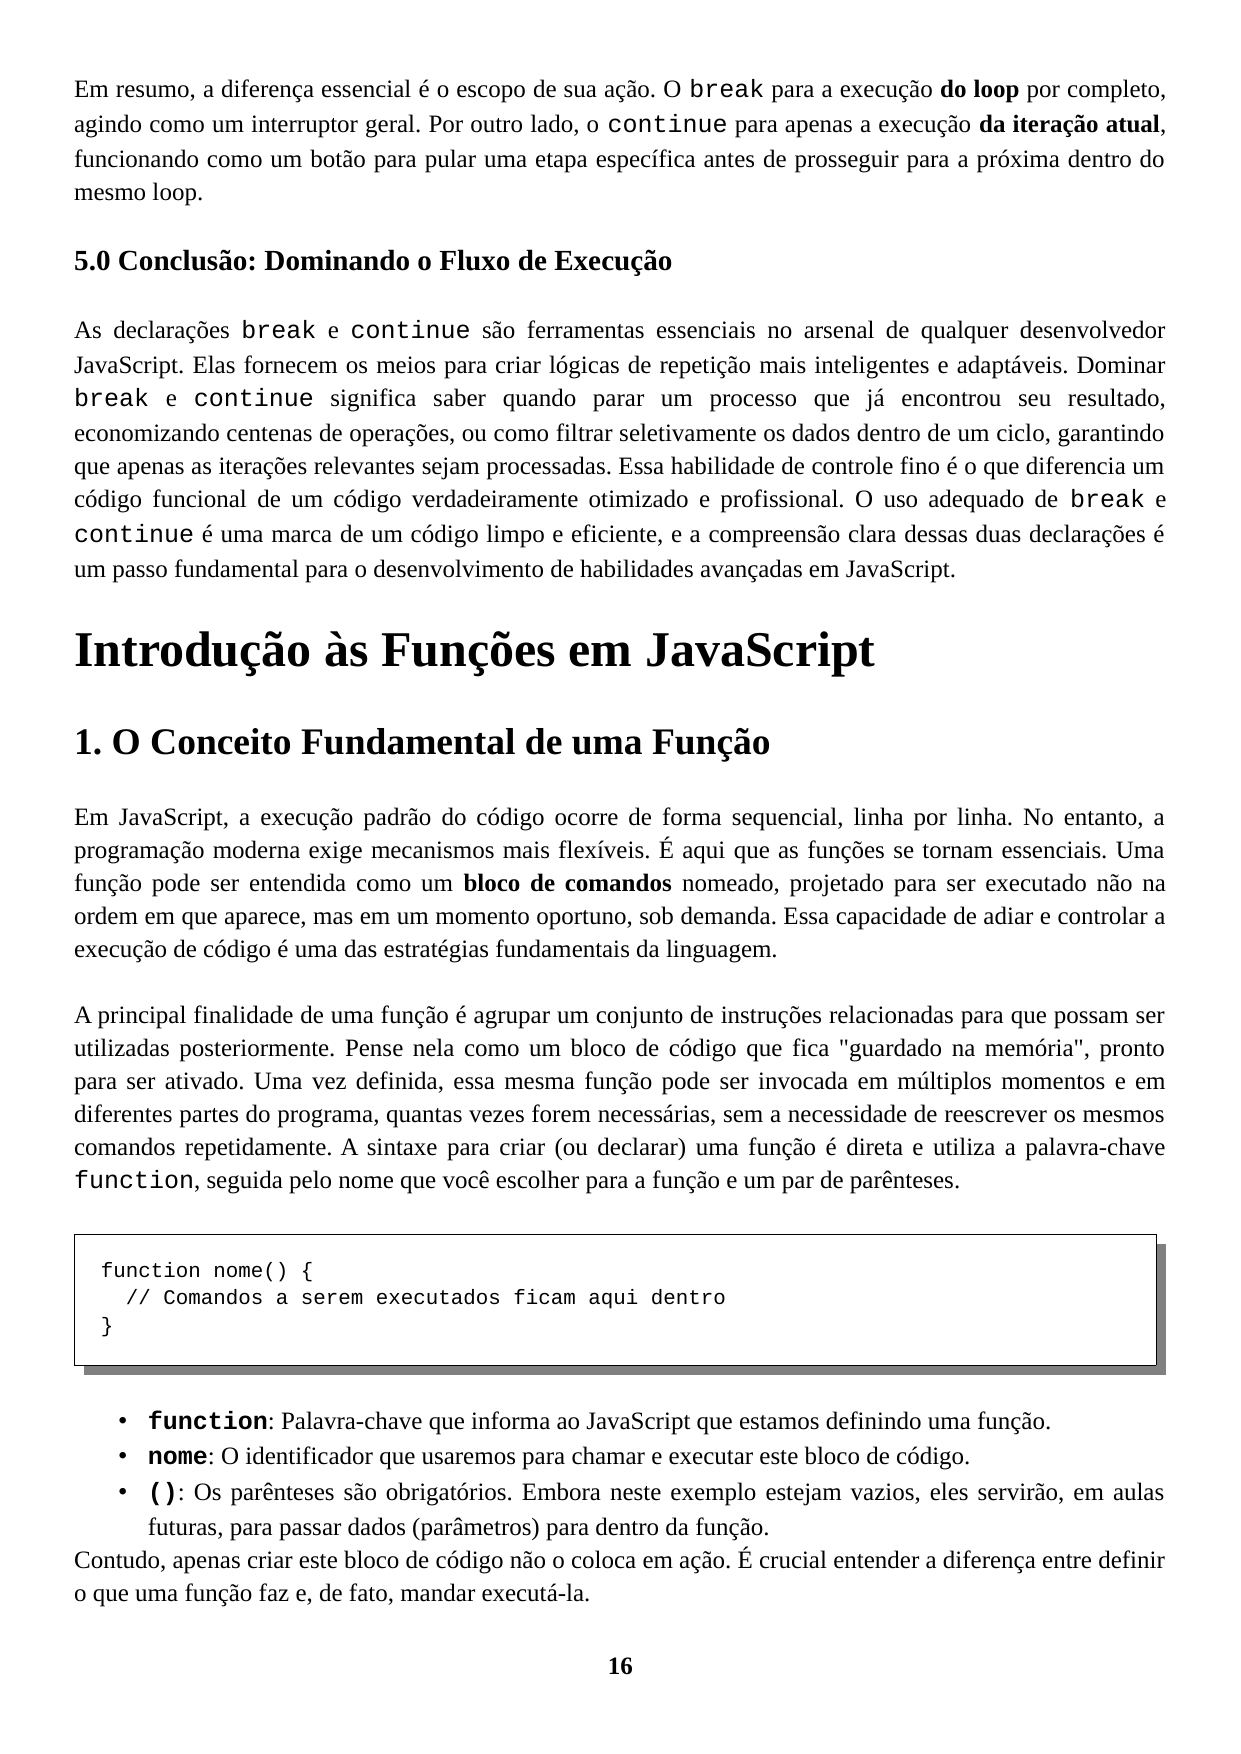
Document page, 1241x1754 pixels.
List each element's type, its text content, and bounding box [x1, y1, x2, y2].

text Em resumo, a diferença essencial é o escopo de sua ação. O break para a execução do loop por completo, agindo como um interruptor geral. Por outro lado, o continue para apenas a execução da iteração atual, funcionando como um botão para pular uma etapa específica antes de prosseguir para a próxima dentro do mesmo loop. [74, 74, 1166, 206]
subtitle Introdução às Funções em JavaScript [74, 620, 1166, 678]
text // Comandos a serem executados ficam aqui dentro [75, 1261, 1156, 1288]
text Em JavaScript, a execução padrão do código ocorre de forma sequencial, linha por linha. No entanto, a programação moderna exige mecanismos mais flexíveis. É aqui que as funções se tornam essenciais. Uma função pode ser entendida como um bloco de comandos nomeado, projetado para ser executado não na ordem em que aparece, mas em um momento oportuno, sob demanda. Essa capacidade de adiar e controlar a execução de código é uma das estratégias fundamentais da linguagem. [74, 802, 1166, 963]
list (): Os parênteses são obrigatórios. Embora neste exemplo estejam vazios, eles servirão, em aulas futuras, para passar dados (parâmetros) para dentro da função. [118, 1477, 1166, 1541]
text } [75, 1288, 1156, 1365]
subtitle 1. O Conceito Fundamental de uma Função [74, 719, 1166, 762]
text As declarações break e continue são ferramentas essenciais no arsenal de qualquer desenvolvedor JavaScript. Elas fornecem os meios para criar lógicas de repetição mais inteligentes e adaptáveis. Dominar break e continue significa saber quando parar um processo que já encontrou seu resultado, economizando centenas de operações, ou como filtrar seletivamente os dados dentro de um ciclo, garantindo que apenas as iterações relevantes sejam processadas. Essa habilidade de controle fino é o que diferencia um código funcional de um código verdadeiramente otimizado e profissional. O uso adequado de break e continue é uma marca de um código limpo e eficiente, e a compreensão clara dessas duas declarações é um passo fundamental para o desenvolvimento de habilidades avançadas em JavaScript. [74, 315, 1166, 583]
text Contudo, apenas criar este bloco de código não o coloca em ação. É crucial entender a diferença entre definir o que uma função faz e, de fato, mandar executá-la. [74, 1545, 1166, 1607]
text function nome() { [75, 1235, 1156, 1261]
list nome: O identificador que usaremos para chamar e executar este bloco de código. [118, 1441, 1166, 1472]
text A principal finalidade de uma função é agrupar um conjunto de instruções relacionadas para que possam ser utilizadas posteriormente. Pense nela como um bloco de código que fica "guardado na memória", pronto para ser ativado. Uma vez definida, essa mesma função pode ser invocada em múltiplos momentos e em diferentes partes do programa, quantas vezes forem necessárias, sem a necessidade de reescrever os mesmos comandos repetidamente. A sintaxe para criar (ou declarar) uma função é direta e utiliza a palavra-chave function, seguida pelo nome que você escolher para a função e um par de parênteses. [74, 1000, 1166, 1196]
subtitle 5.0 Conclusão: Dominando o Fluxo de Execução [74, 243, 1166, 277]
list function: Palavra-chave que informa ao JavaScript que estamos definindo uma função. [118, 1406, 1166, 1437]
